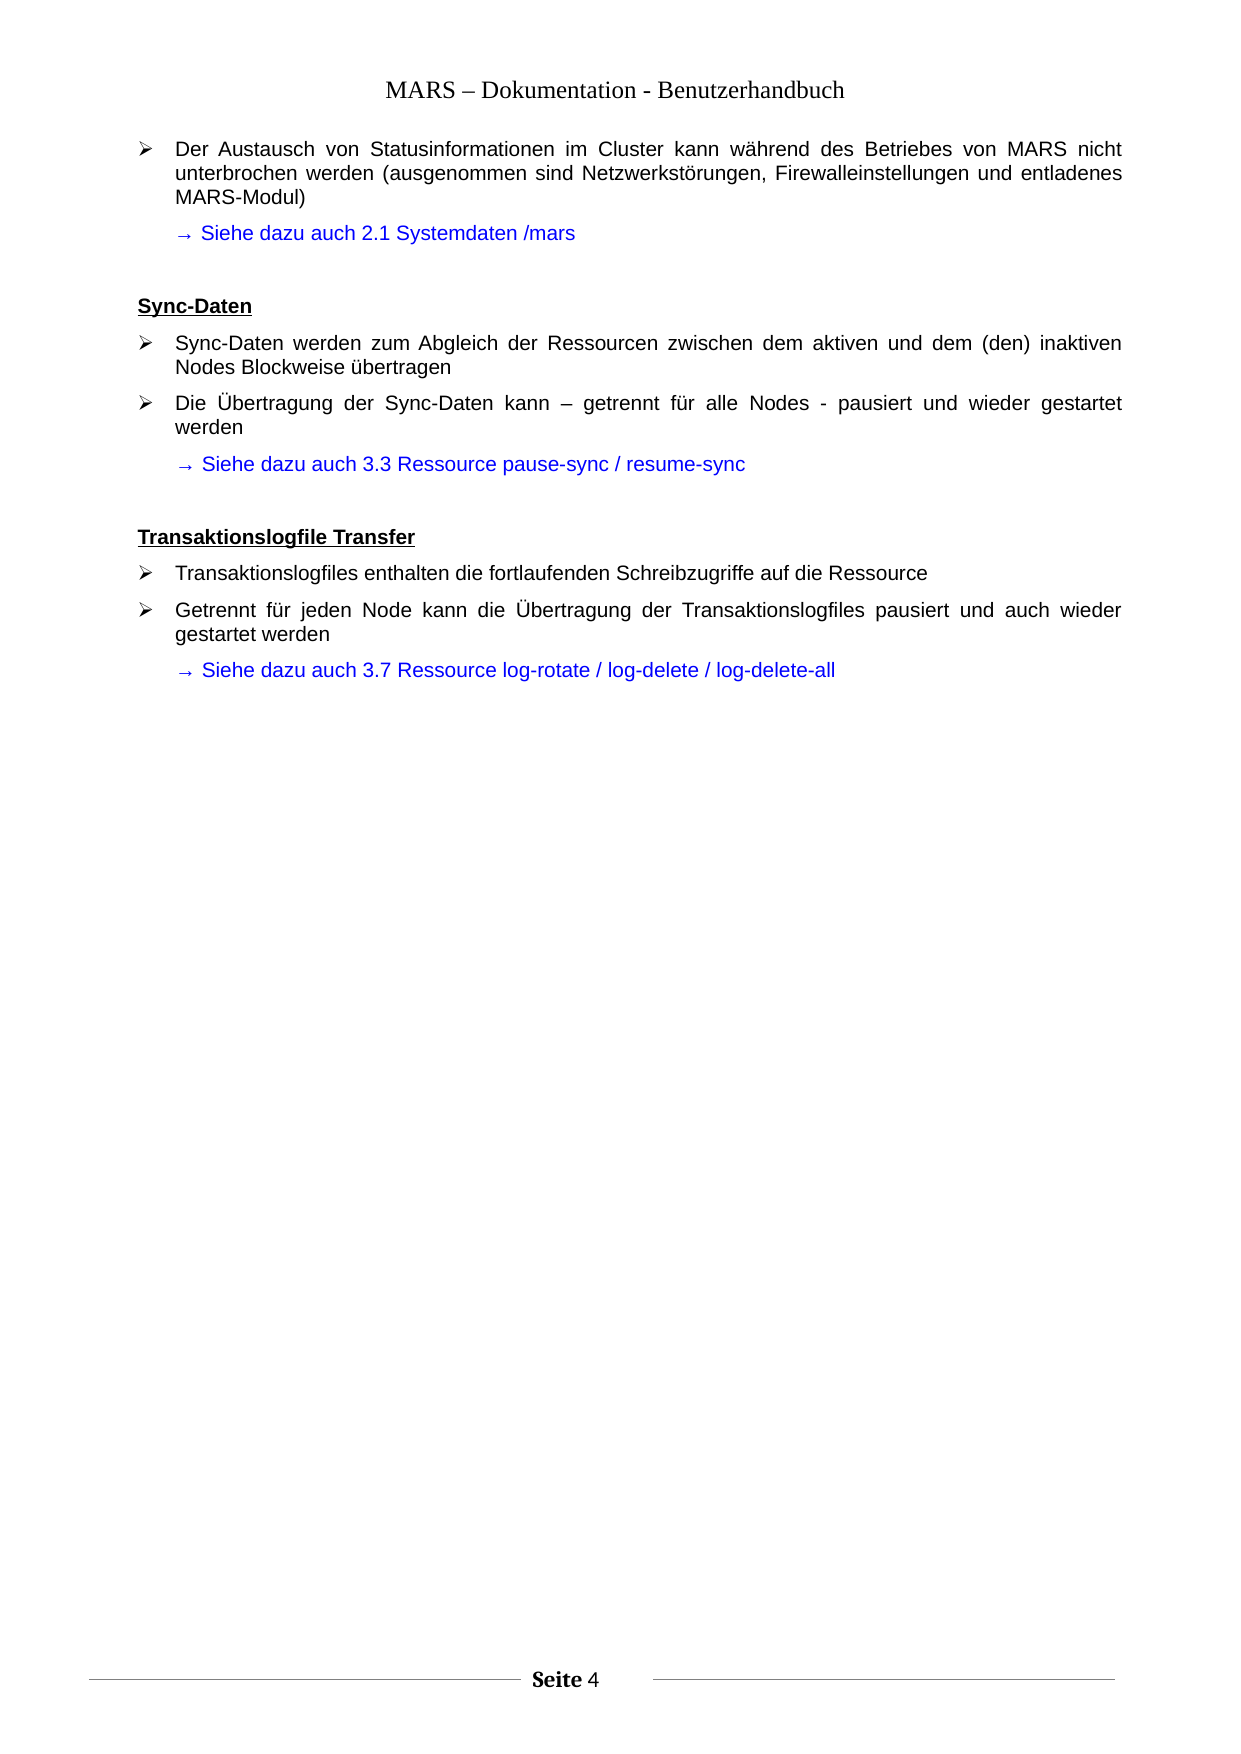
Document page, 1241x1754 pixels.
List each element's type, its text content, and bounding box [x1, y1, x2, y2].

text Transaktionslogfile Transfer [137, 524, 1123, 548]
list Sync-Daten werden zum Abgleich der Ressourcen zwischen dem aktiven und dem (den) inaktiven Nodes Blockweise übertragen [137, 331, 1123, 379]
text → Siehe dazu auch 2.1 Systemdaten /mars [100, 221, 1123, 245]
text Sync-Daten [137, 294, 1123, 318]
list Transaktionslogfiles enthalten die fortlaufenden Schreibzugriffe auf die Ressource [137, 561, 1123, 585]
list Getrennt für jeden Node kann die Übertragung der Transaktionslogfiles pausiert und auch wieder gestartet werden [137, 598, 1123, 646]
text → Siehe dazu auch 3.3 Ressource pause-sync / resume-sync [175, 452, 1123, 476]
list Die Übertragung der Sync-Daten kann – getrennt für alle Nodes - pausiert und wieder gestartet werden [137, 391, 1123, 439]
list Der Austausch von Statusinformationen im Cluster kann während des Betriebes von MARS nicht unterbrochen werden (ausgenommen sind Netzwerkstörungen, Firewalleinstellungen und entladenes MARS-Modul) [137, 137, 1123, 209]
list → Siehe dazu auch 3.7 Ressource log-rotate / log-delete / log-delete-all [137, 658, 1123, 682]
